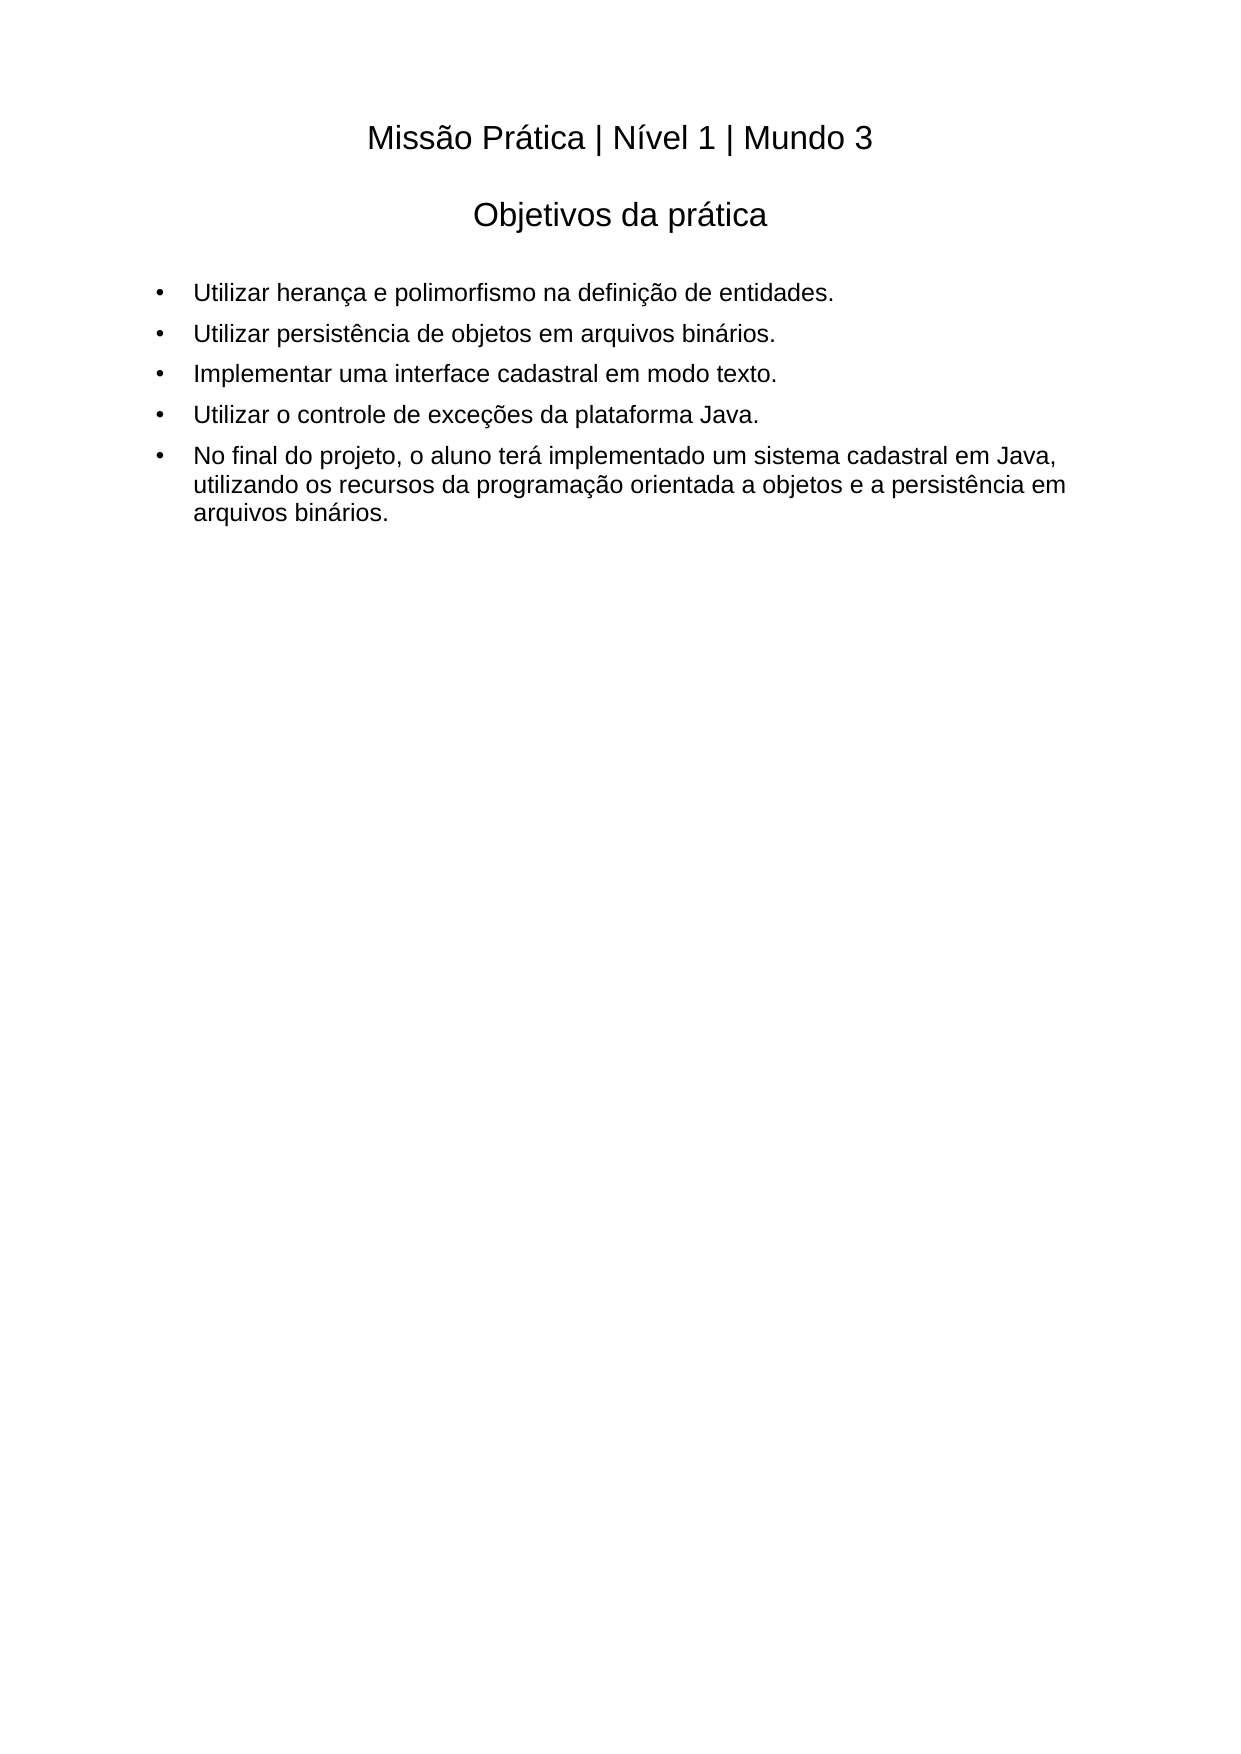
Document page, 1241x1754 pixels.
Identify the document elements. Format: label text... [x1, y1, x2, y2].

list Utilizar herança e polimorfismo na definição de entidades. [156, 278, 1122, 307]
list Utilizar persistência de objetos em arquivos binários. [156, 318, 1122, 347]
text Objetivos da prática [118, 195, 1122, 233]
text Missão Prática | Nível 1 | Mundo 3 [118, 118, 1122, 157]
list No final do projeto, o aluno terá implementado um sistema cadastral em Java, utilizando os recursos da programação orientada a objetos e a persistência em arquivos binários. [156, 441, 1122, 527]
list Implementar uma interface cadastral em modo texto. [156, 359, 1122, 388]
list Utilizar o controle de exceções da plataforma Java. [156, 400, 1122, 429]
